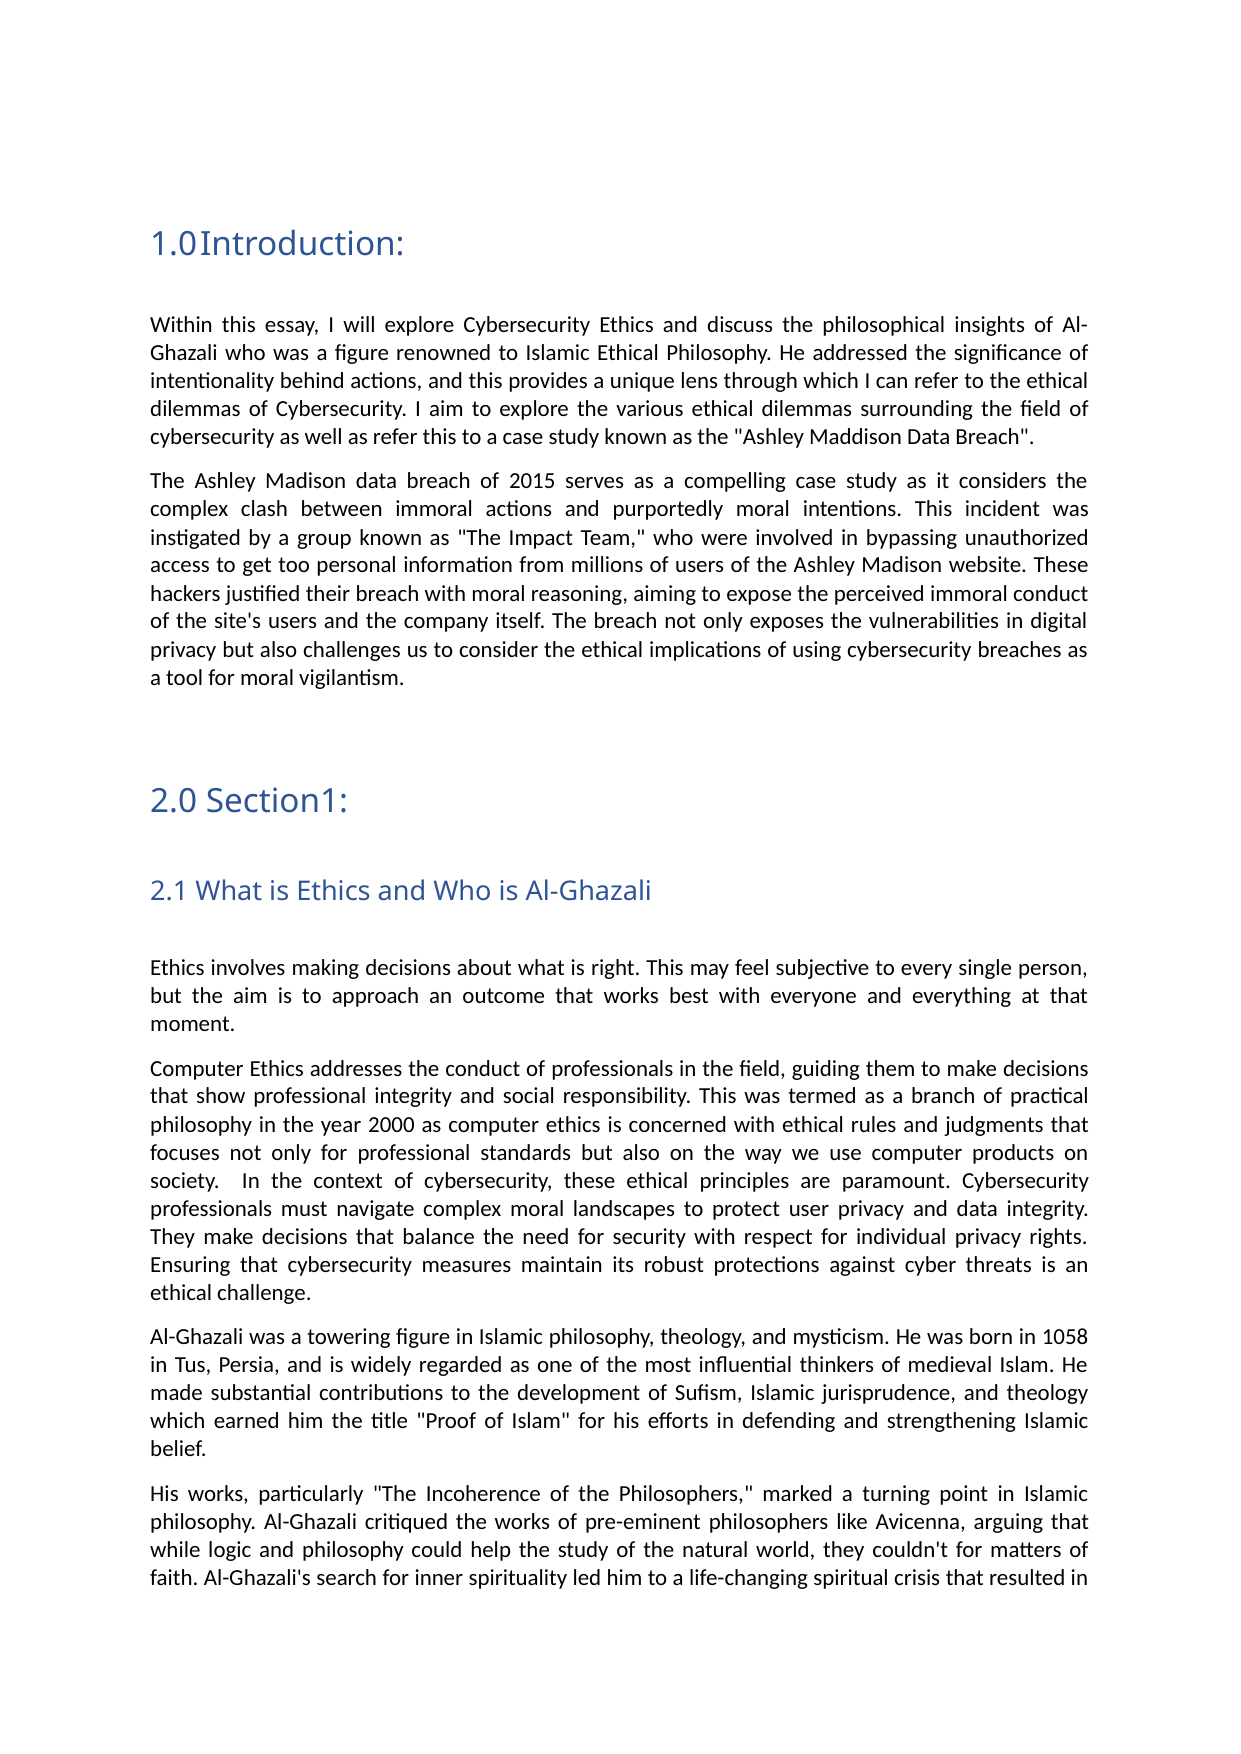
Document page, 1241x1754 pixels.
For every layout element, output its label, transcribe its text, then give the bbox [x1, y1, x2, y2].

subtitle 2.1 What is Ethics and Who is Al-Ghazali [150, 871, 1090, 908]
subtitle 2.0 Section1: [150, 777, 1090, 822]
subtitle Introduction: [150, 220, 1090, 265]
text His works, particularly "The Incoherence of the Philosophers," marked a turning point in Islamic philosophy. Al-Ghazali critiqued the works of pre-eminent philosophers like Avicenna, arguing that while logic and philosophy could help the study of the natural world, they couldn't for matters of faith. Al-Ghazali's search for inner spirituality led him to a life-changing spiritual crisis that resulted in [150, 1479, 1090, 1591]
text Al-Ghazali was a towering figure in Islamic philosophy, theology, and mysticism. He was born in 1058 in Tus, Persia, and is widely regarded as one of the most influential thinkers of medieval Islam. He made substantial contributions to the development of Sufism, Islamic jurisprudence, and theology which earned him the title "Proof of Islam" for his efforts in defending and strengthening Islamic belief. [150, 1322, 1090, 1463]
text Computer Ethics addresses the conduct of professionals in the field, guiding them to make decisions that show professional integrity and social responsibility. This was termed as a branch of practical philosophy in the year 2000 as computer ethics is concerned with ethical rules and judgments that focuses not only for professional standards but also on the way we use computer products on society. In the context of cybersecurity, these ethical principles are paramount. Cybersecurity professionals must navigate complex moral landscapes to protect user privacy and data integrity. They make decisions that balance the need for security with respect for individual privacy rights. Ensuring that cybersecurity measures maintain its robust protections against cyber threats is an ethical challenge. [150, 1054, 1090, 1306]
text The Ashley Madison data breach of 2015 serves as a compelling case study as it considers the complex clash between immoral actions and purportedly moral intentions. This incident was instigated by a group known as "The Impact Team," who were involved in bypassing unauthorized access to get too personal information from millions of users of the Ashley Madison website. These hackers justified their breach with moral reasoning, aiming to expose the perceived immoral conduct of the site's users and the company itself. The breach not only exposes the vulnerabilities in digital privacy but also challenges us to consider the ethical implications of using cybersecurity breaches as a tool for moral vigilantism. [150, 467, 1090, 691]
text Within this essay, I will explore Cybersecurity Ethics and discuss the philosophical insights of Al-Ghazali who was a figure renowned to Islamic Ethical Philosophy. He addressed the significance of intentionality behind actions, and this provides a unique lens through which I can refer to the ethical dilemmas of Cybersecurity. I aim to explore the various ethical dilemmas surrounding the field of cybersecurity as well as refer this to a case study known as the "Ashley Maddison Data Breach". [150, 310, 1090, 450]
text Ethics involves making decisions about what is right. This may feel subjective to every single person, but the aim is to approach an outcome that works best with everyone and everything at that moment. [150, 953, 1090, 1037]
